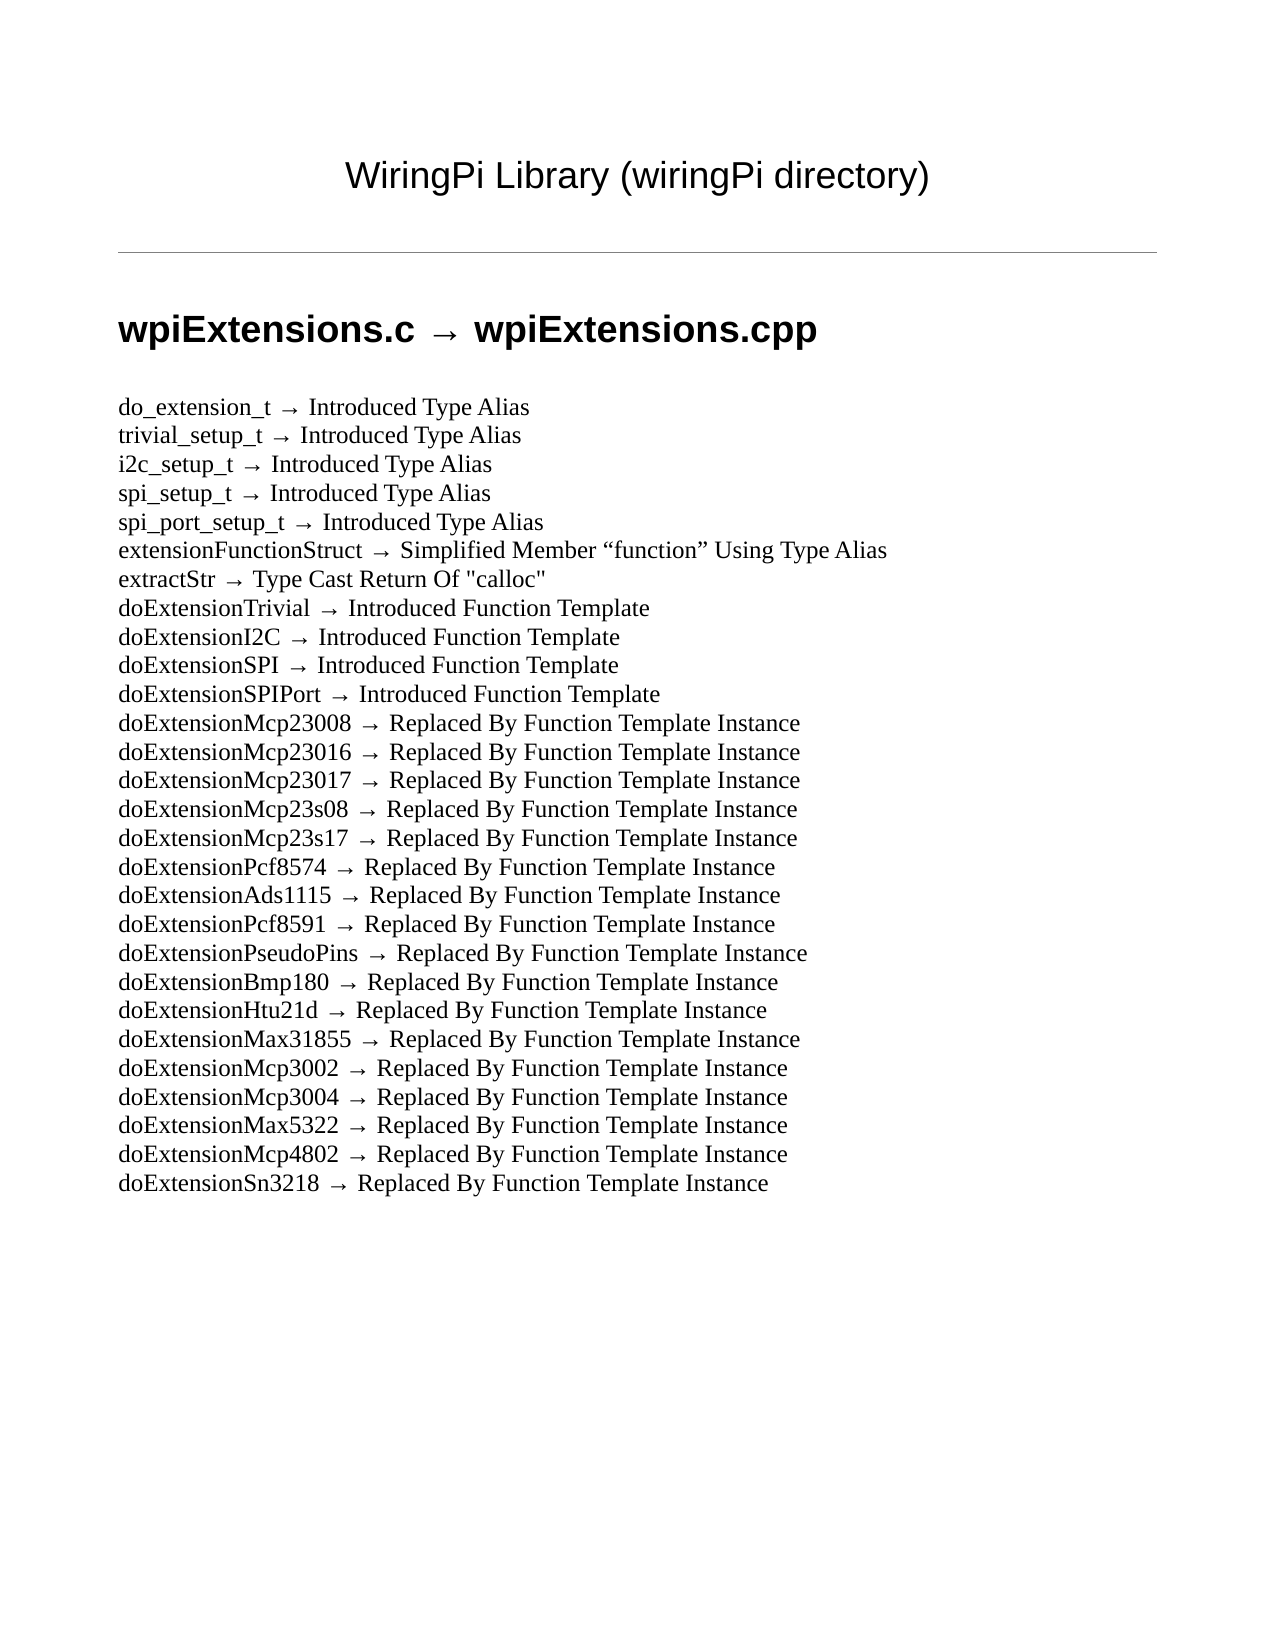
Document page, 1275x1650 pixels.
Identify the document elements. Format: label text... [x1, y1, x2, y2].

text doExtensionMcp23017 → Replaced By Function Template Instance [118, 766, 1157, 794]
subtitle WiringPi Library (wiringPi directory) [118, 153, 1157, 196]
text doExtensionI2C → Introduced Function Template [118, 622, 1157, 651]
text doExtensionTrivial → Introduced Function Template [118, 593, 1157, 622]
text doExtensionMax5322 → Replaced By Function Template Instance [118, 1111, 1157, 1139]
text spi_port_setup_t → Introduced Type Alias [118, 507, 1157, 536]
subtitle wpiExtensions.c → wpiExtensions.cpp [118, 307, 1157, 351]
text doExtensionPcf8591 → Replaced By Function Template Instance [118, 909, 1157, 938]
text trivial_setup_t → Introduced Type Alias [118, 421, 1157, 449]
text doExtensionBmp180 → Replaced By Function Template Instance [118, 967, 1157, 996]
text doExtensionMcp23s08 → Replaced By Function Template Instance [118, 794, 1157, 823]
text doExtensionMcp4802 → Replaced By Function Template Instance [118, 1139, 1157, 1168]
text doExtensionMcp23008 → Replaced By Function Template Instance [118, 708, 1157, 737]
text doExtensionMcp23016 → Replaced By Function Template Instance [118, 737, 1157, 766]
text doExtensionHtu21d → Replaced By Function Template Instance [118, 996, 1157, 1024]
text doExtensionAds1115 → Replaced By Function Template Instance [118, 881, 1157, 909]
text doExtensionSPIPort → Introduced Function Template [118, 679, 1157, 708]
text doExtensionMax31855 → Replaced By Function Template Instance [118, 1024, 1157, 1053]
text doExtensionMcp23s17 → Replaced By Function Template Instance [118, 823, 1157, 852]
text extractStr → Type Cast Return Of "calloc" [118, 564, 1157, 593]
text i2c_setup_t → Introduced Type Alias [118, 449, 1157, 478]
text spi_setup_t → Introduced Type Alias [118, 478, 1157, 507]
text doExtensionPseudoPins → Replaced By Function Template Instance [118, 938, 1157, 967]
text doExtensionSn3218 → Replaced By Function Template Instance [118, 1168, 1157, 1197]
text doExtensionPcf8574 → Replaced By Function Template Instance [118, 852, 1157, 881]
text doExtensionMcp3004 → Replaced By Function Template Instance [118, 1082, 1157, 1111]
text doExtensionMcp3002 → Replaced By Function Template Instance [118, 1053, 1157, 1082]
text do_extension_t → Introduced Type Alias [118, 392, 1157, 421]
text extensionFunctionStruct → Simplified Member “function” Using Type Alias [118, 536, 1157, 564]
text doExtensionSPI → Introduced Function Template [118, 651, 1157, 679]
